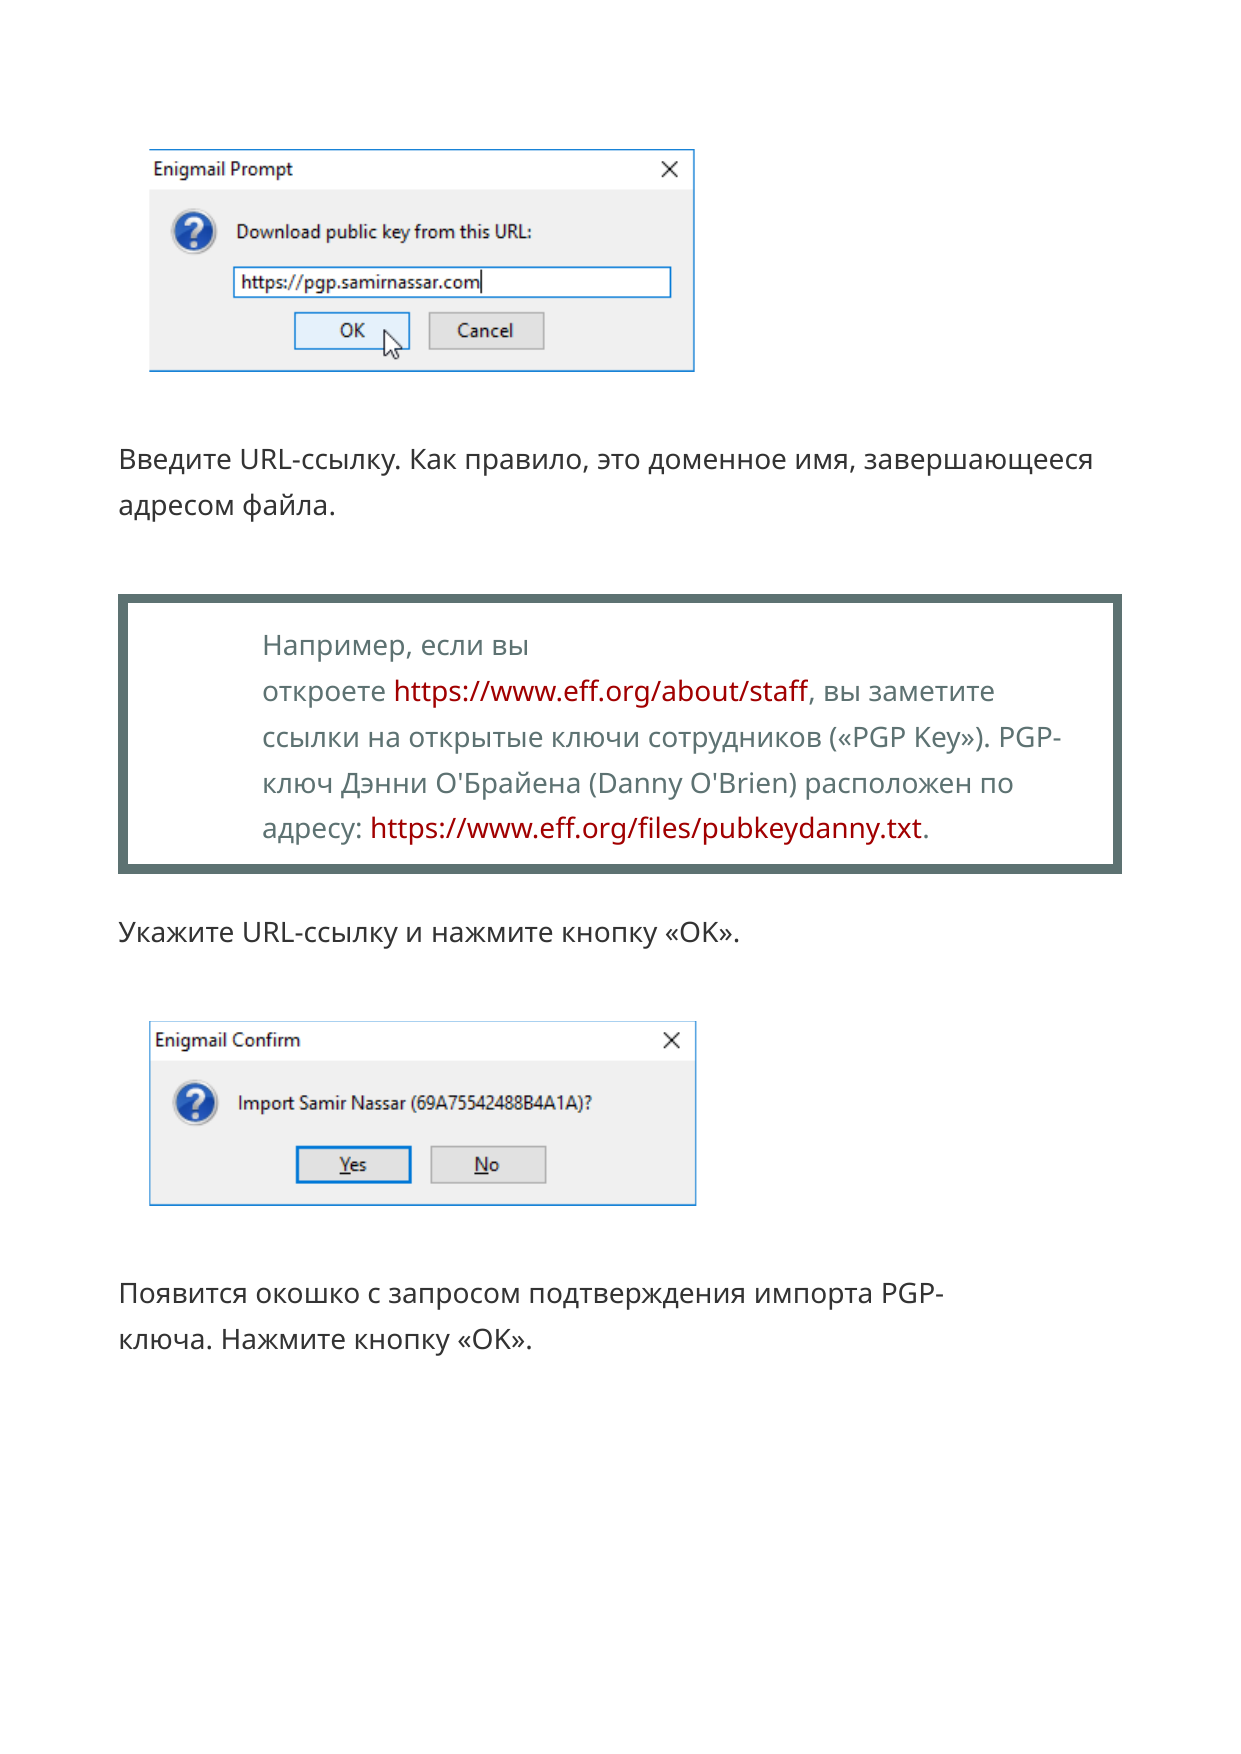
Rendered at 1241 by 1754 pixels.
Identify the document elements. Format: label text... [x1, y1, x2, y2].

text Укажите URL-ссылку и нажмите кнопку «OK». [118, 913, 1122, 951]
text Появится окошко с запросом подтверждения импорта PGP-ключа. Нажмите кнопку «OK». [118, 1274, 1122, 1358]
picture [149, 149, 695, 372]
text Введите URL-ссылку. Как правило, это доменное имя, завершающееся адресом файла. [118, 439, 1122, 524]
text Например, eсли вы откроете https://www.eff.org/about/staff, вы заметите ссылки на открытые ключи сотрудников («PGP Key»). PGP-ключ Дэнни О'Брайена (Danny O'Brien) расположен по адресу: https://www.eff.org/files/pubkeydanny.txt. [128, 603, 1113, 864]
picture [149, 1021, 697, 1206]
